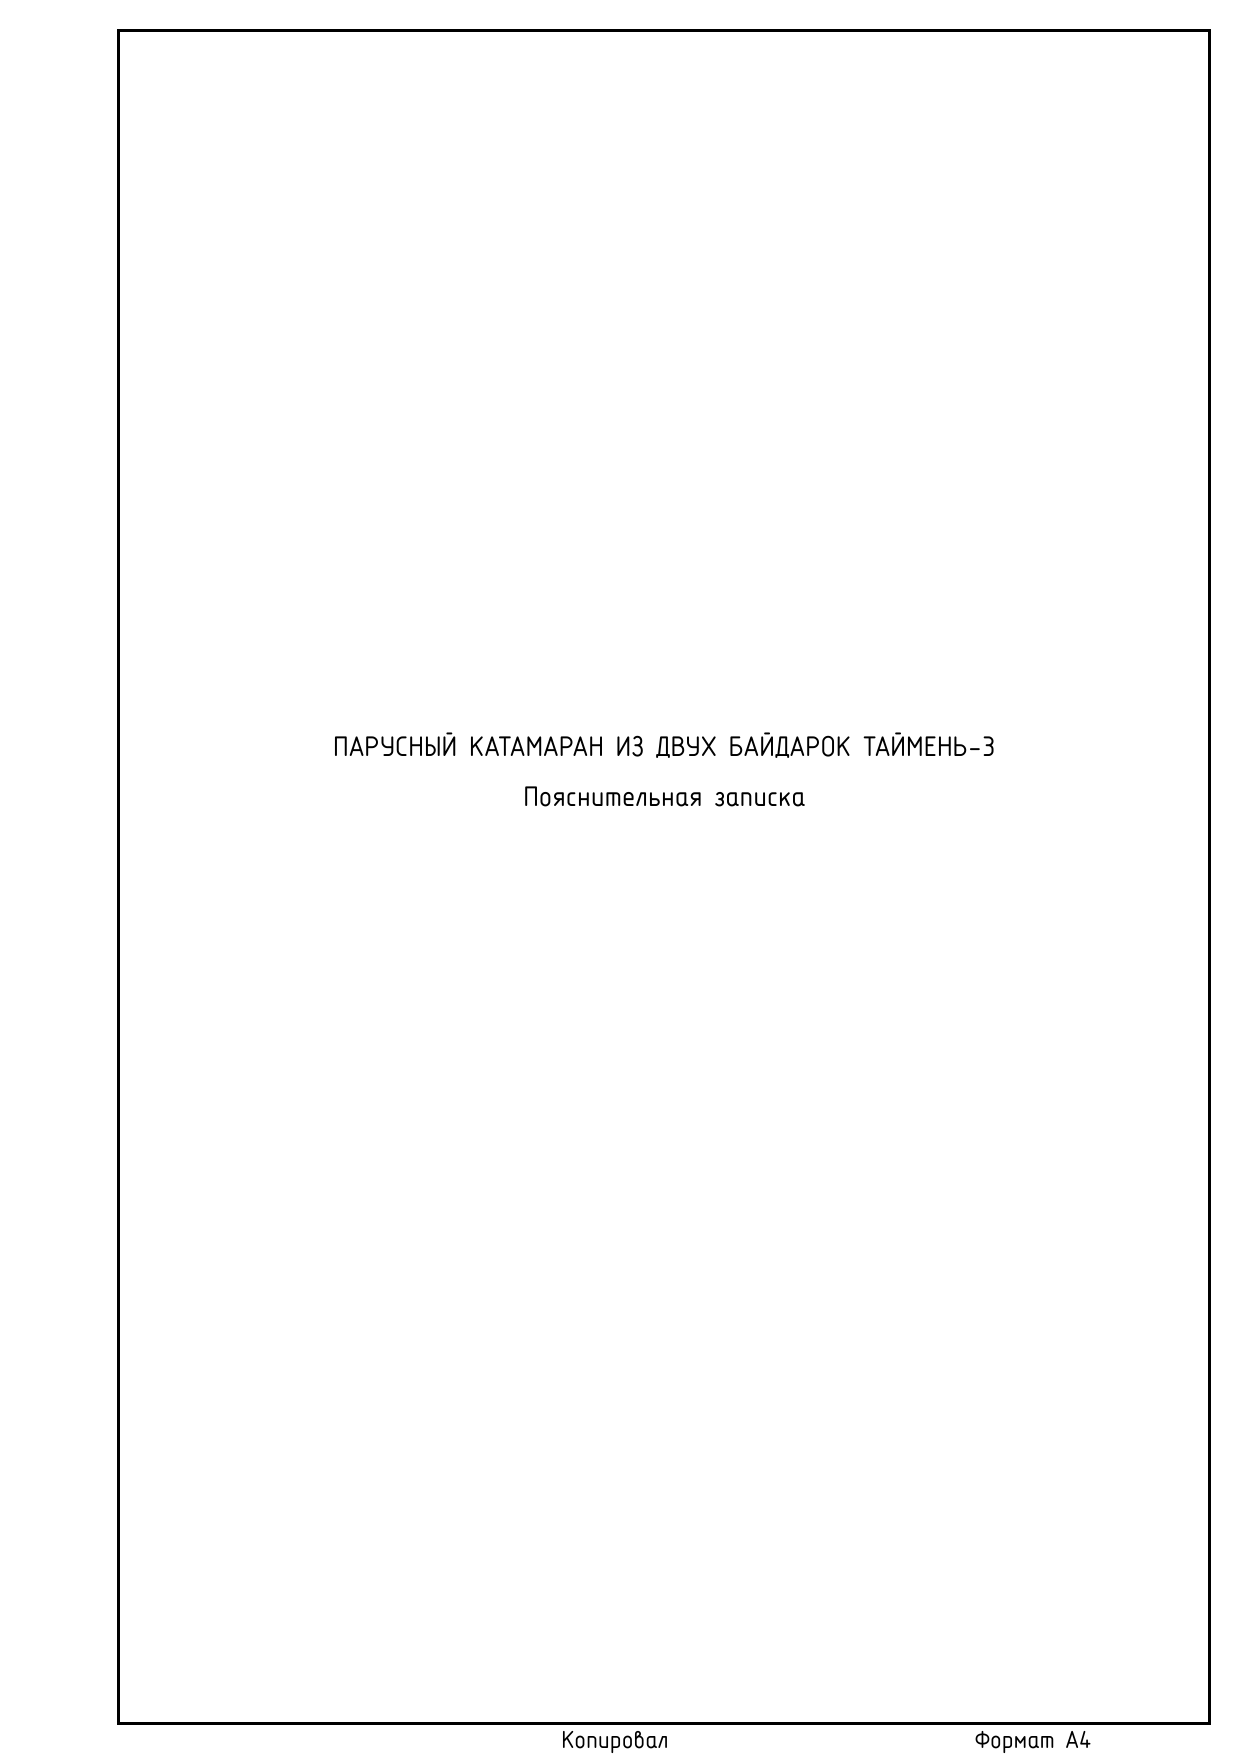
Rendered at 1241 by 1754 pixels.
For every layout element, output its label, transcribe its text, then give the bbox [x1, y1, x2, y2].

text Пояснительная записка [148, 779, 1181, 812]
text ПАРУСНЫЙ КАТАМАРАН ИЗ ДВУХ БАЙДАРОК ТАЙМЕНЬ-3 [148, 729, 1181, 762]
